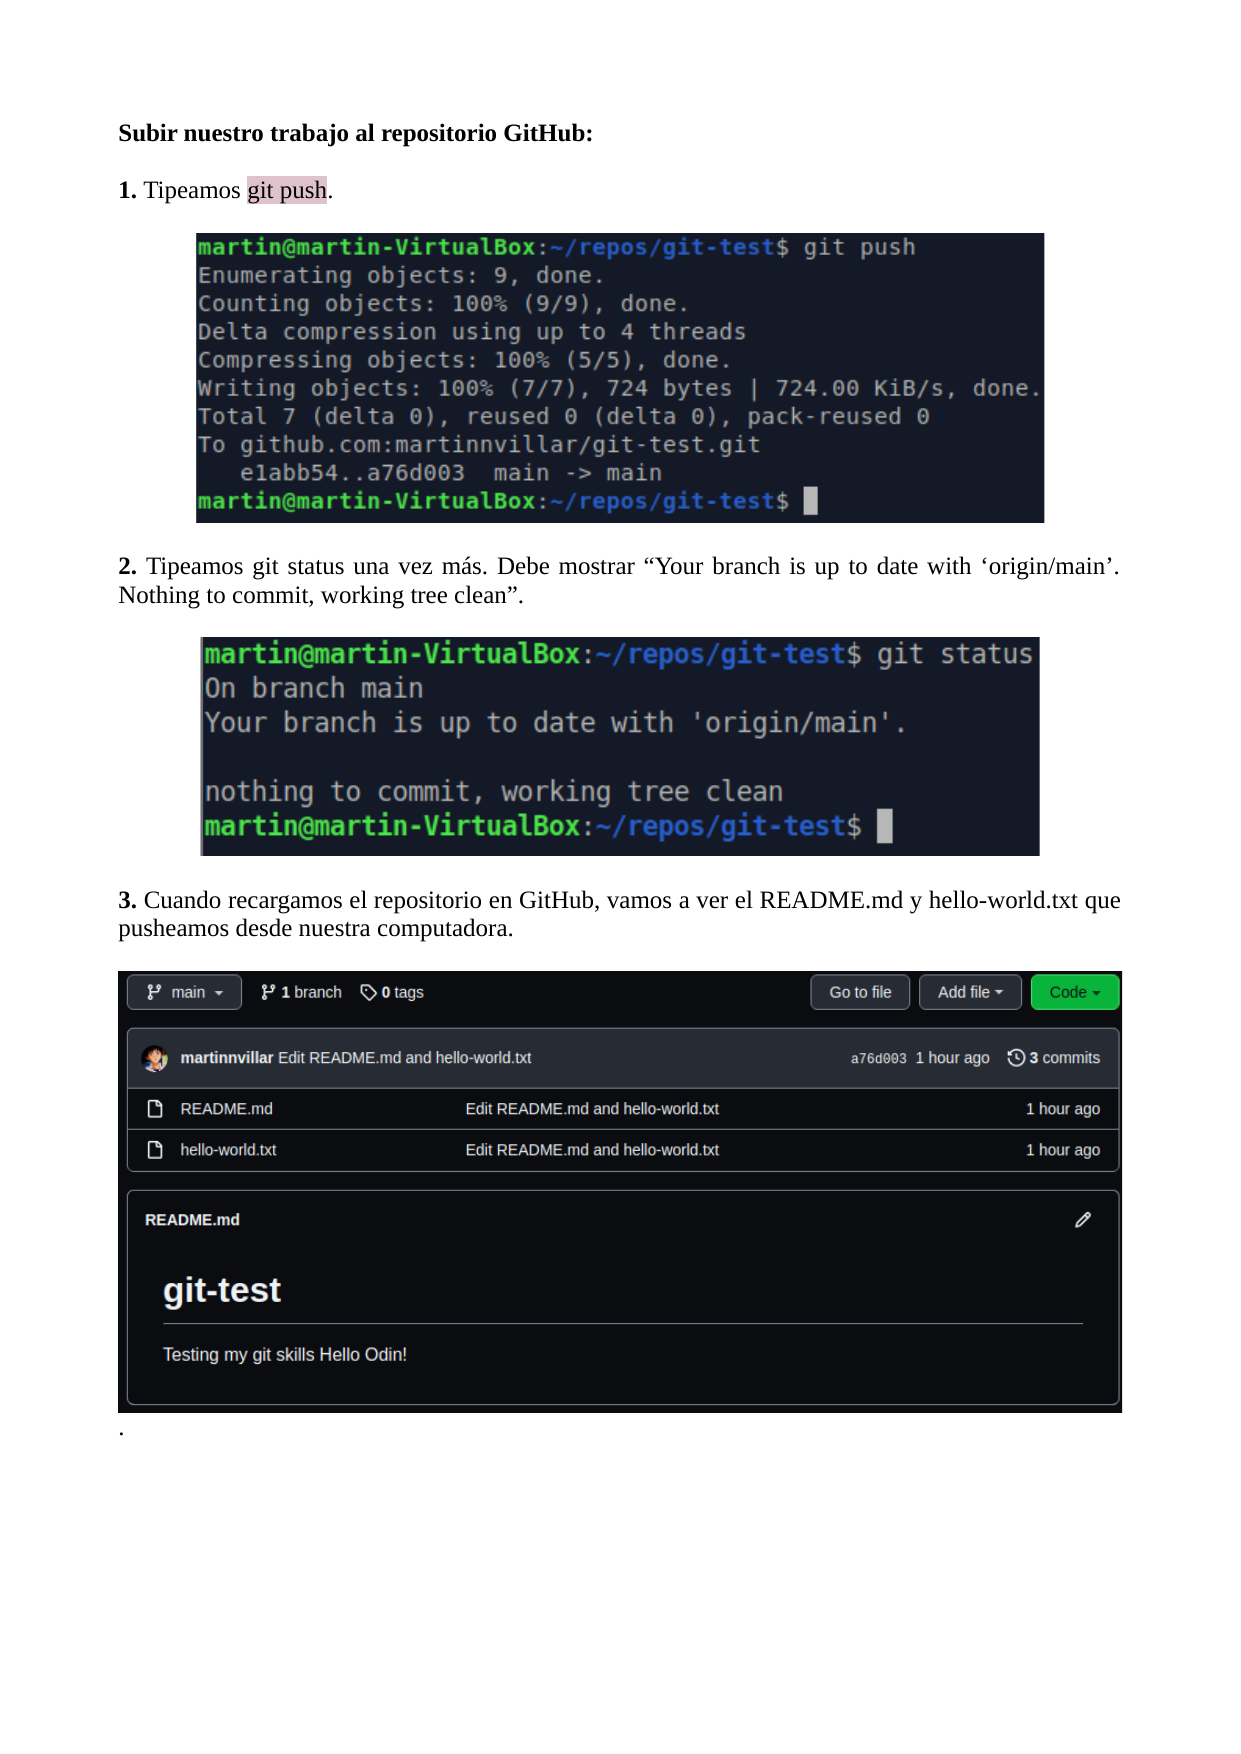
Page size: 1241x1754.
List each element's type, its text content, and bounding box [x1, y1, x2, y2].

text . [118, 1413, 1122, 1441]
picture [118, 971, 1123, 1413]
picture [196, 233, 1045, 523]
text 1. Tipeamos git push. [118, 176, 1122, 204]
text 2. Tipeamos git status una vez más. Debe mostrar “Your branch is up to date with ‘origin/main’. Nothing to commit, working tree clean”. [118, 551, 1122, 608]
picture [200, 637, 1040, 856]
text Subir nuestro trabajo al repositorio GitHub: [118, 118, 1122, 147]
text 3. Cuando recargamos el repositorio en GitHub, vamos a ver el README.md y hello-world.txt que pusheamos desde nuestra computadora. [118, 885, 1122, 942]
